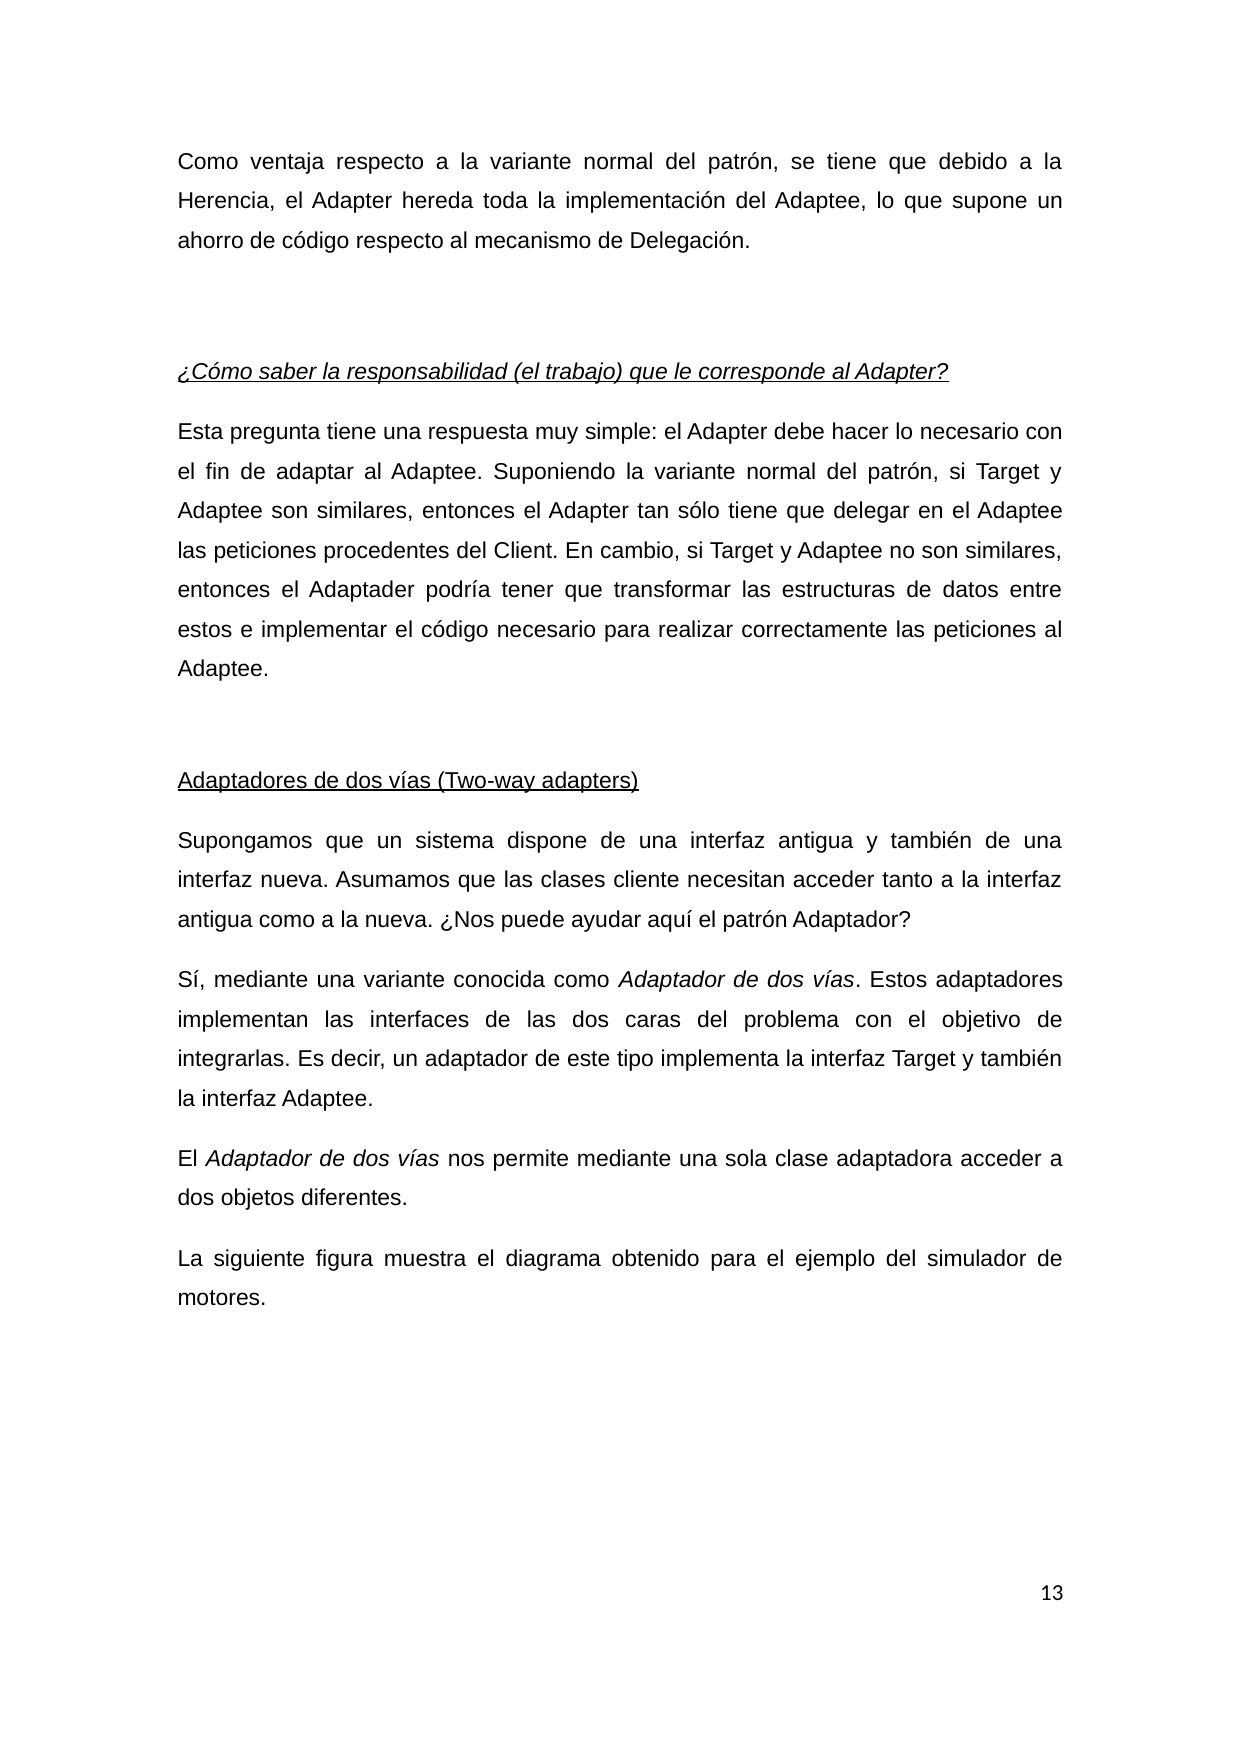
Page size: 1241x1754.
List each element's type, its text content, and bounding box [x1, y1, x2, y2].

text ¿Cómo saber la responsabilidad (el trabajo) que le corresponde al Adapter? [177, 358, 1063, 384]
text Como ventaja respecto a la variante normal del patrón, se tiene que debido a la Herencia, el Adapter hereda toda la implementación del Adaptee, lo que supone un ahorro de código respecto al mecanismo de Delegación. [177, 148, 1063, 253]
text El Adaptador de dos vías nos permite mediante una sola clase adaptadora acceder a dos objetos diferentes. [177, 1145, 1063, 1211]
text Esta pregunta tiene una respuesta muy simple: el Adapter debe hacer lo necesario con el fin de adaptar al Adaptee. Suponiendo la variante normal del patrón, si Target y Adaptee son similares, entonces el Adapter tan sólo tiene que delegar en el Adaptee las peticiones procedentes del Client. En cambio, si Target y Adaptee no son similares, entonces el Adaptader podría tener que transformar las estructuras de datos entre estos e implementar el código necesario para realizar correctamente las peticiones al Adaptee. [177, 418, 1063, 682]
text Adaptadores de dos vías (Two-way adapters) [177, 767, 1063, 793]
text Supongamos que un sistema dispone de una interfaz antigua y también de una interfaz nueva. Asumamos que las clases cliente necesitan acceder tanto a la interfaz antigua como a la nueva. ¿Nos puede ayudar aquí el patrón Adaptador? [177, 827, 1063, 932]
text Sí, mediante una variante conocida como Adaptador de dos vías. Estos adaptadores implementan las interfaces de las dos caras del problema con el objetivo de integrarlas. Es decir, un adaptador de este tipo implementa la interfaz Target y también la interfaz Adaptee. [177, 966, 1063, 1111]
text La siguiente figura muestra el diagrama obtenido para el ejemplo del simulador de motores. [177, 1245, 1063, 1311]
